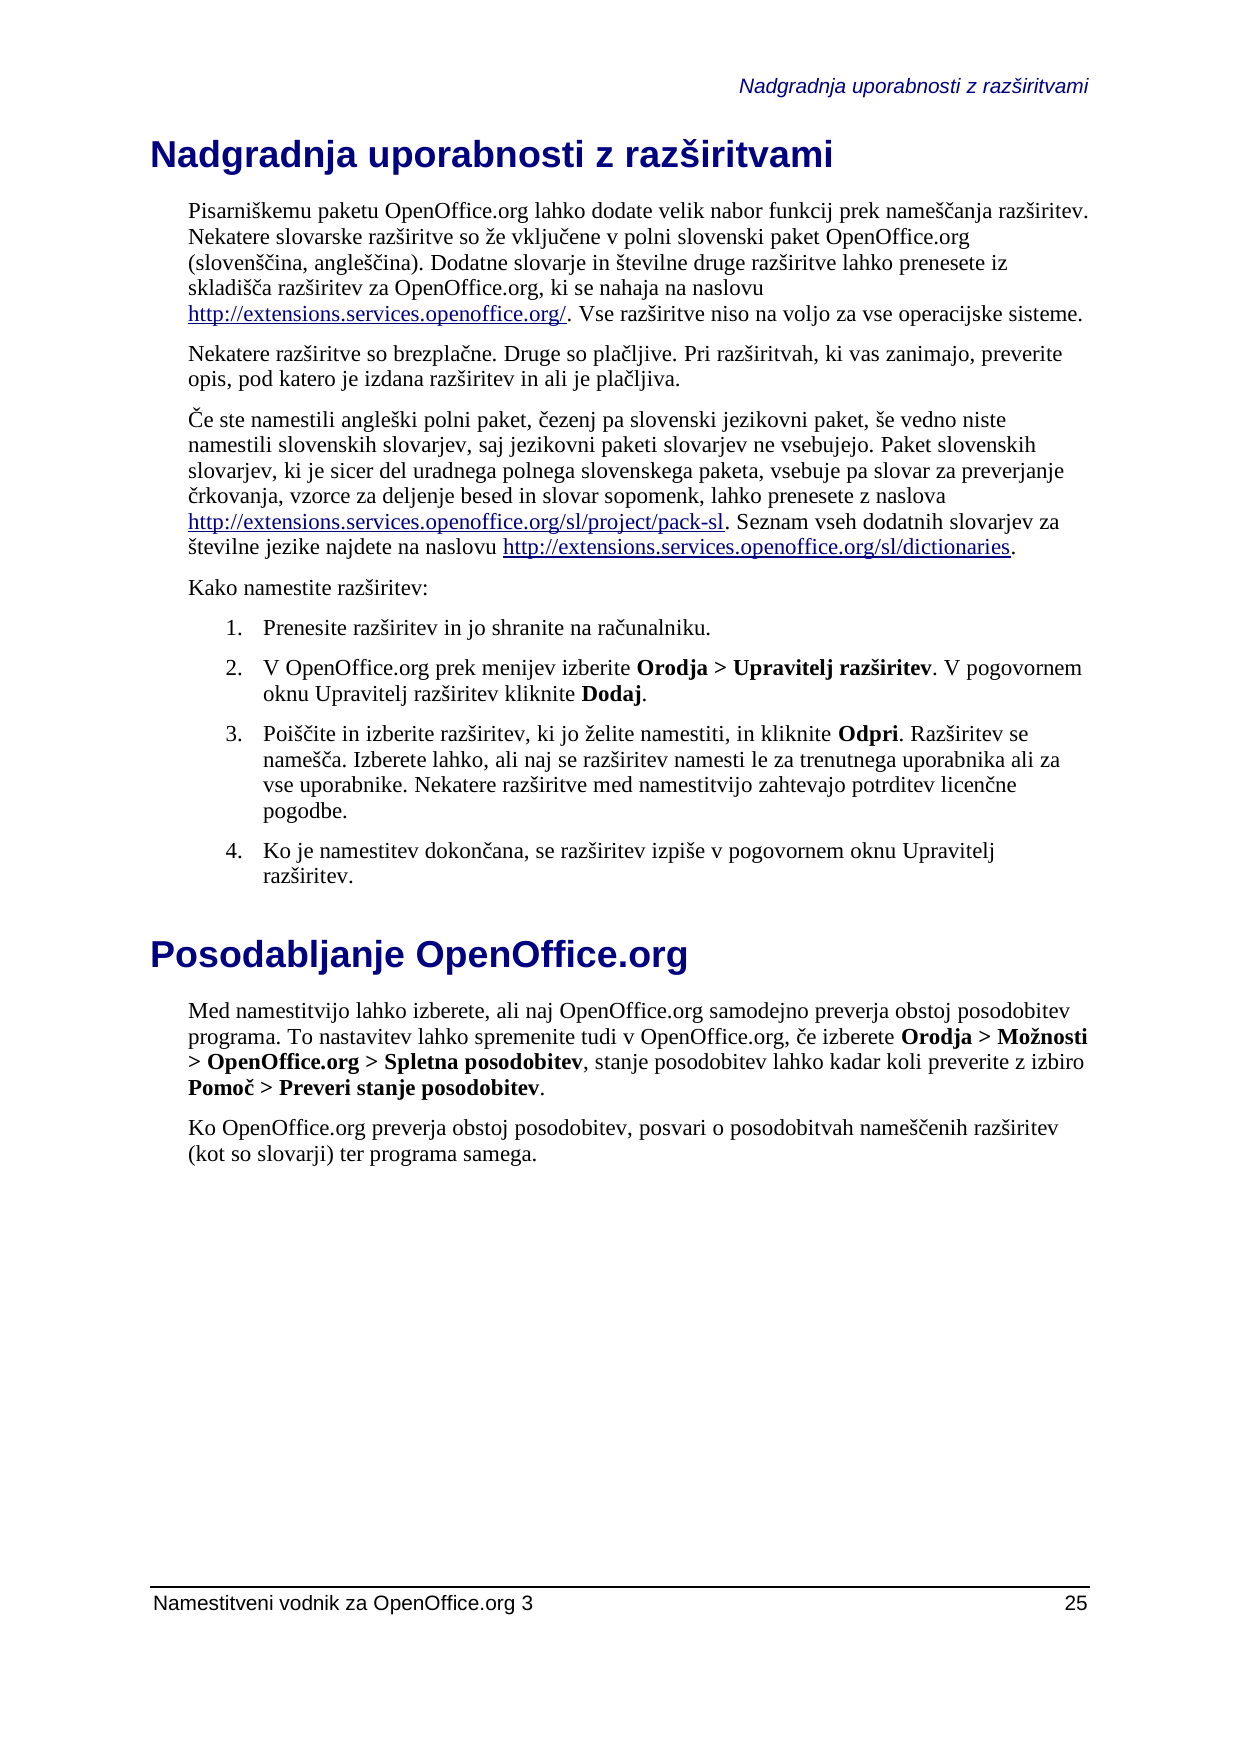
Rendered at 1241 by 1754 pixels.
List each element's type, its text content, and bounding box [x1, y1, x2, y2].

subtitle Posodabljanje OpenOffice.org [150, 934, 1090, 976]
text Nekatere razširitve so brezplačne. Druge so plačljive. Pri razširitvah, ki vas zanimajo, preverite opis, pod katero je izdana razširitev in ali je plačljiva. [188, 341, 1090, 392]
list Ko je namestitev dokončana, se razširitev izpiše v pogovornem oknu Upravitelj razširitev. [225, 838, 1090, 889]
text Ko OpenOffice.org preverja obstoj posodobitev, posvari o posodobitvah nameščenih razširitev (kot so slovarji) ter programa samega. [188, 1115, 1090, 1166]
text Med namestitvijo lahko izberete, ali naj OpenOffice.org samodejno preverja obstoj posodobitev programa. To nastavitev lahko spremenite tudi v OpenOffice.org, če izberete Orodja > Možnosti > OpenOffice.org > Spletna posodobitev, stanje posodobitev lahko kadar koli preverite z izbiro Pomoč > Preveri stanje posodobitev. [188, 998, 1090, 1100]
text Pisarniškemu paketu OpenOffice.org lahko dodate velik nabor funkcij prek nameščanja razširitev. Nekatere slovarske razširitve so že vključene v polni slovenski paket OpenOffice.org (slovenščina, angleščina). Dodatne slovarje in številne druge razširitve lahko prenesete iz skladišča razširitev za OpenOffice.org, ki se nahaja na naslovu http://extensions.services.openoffice.org/. Vse razširitve niso na voljo za vse operacijske sisteme. [188, 198, 1090, 326]
subtitle Nadgradnja uporabnosti z razširitvami [150, 134, 1090, 176]
list Prenesite razširitev in jo shranite na računalniku. [225, 615, 1090, 640]
list V OpenOffice.org prek menijev izberite Orodja > Upravitelj razširitev. V pogovornem oknu Upravitelj razširitev kliknite Dodaj. [225, 655, 1090, 706]
text Kako namestite razširitev: [188, 574, 1090, 600]
list Poiščite in izberite razširitev, ki jo želite namestiti, in kliknite Odpri. Razširitev se namešča. Izberete lahko, ali naj se razširitev namesti le za trenutnega uporabnika ali za vse uporabnike. Nekatere razširitve med namestitvijo zahtevajo potrditev licenčne pogodbe. [225, 721, 1090, 823]
text Če ste namestili angleški polni paket, čezenj pa slovenski jezikovni paket, še vedno niste namestili slovenskih slovarjev, saj jezikovni paketi slovarjev ne vsebujejo. Paket slovenskih slovarjev, ki je sicer del uradnega polnega slovenskega paketa, vsebuje pa slovar za preverjanje črkovanja, vzorce za deljenje besed in slovar sopomenk, lahko prenesete z naslova http://extensions.services.openoffice.org/sl/project/pack-sl. Seznam vseh dodatnih slovarjev za številne jezike najdete na naslovu http://extensions.services.openoffice.org/sl/dictionaries. [188, 407, 1090, 560]
